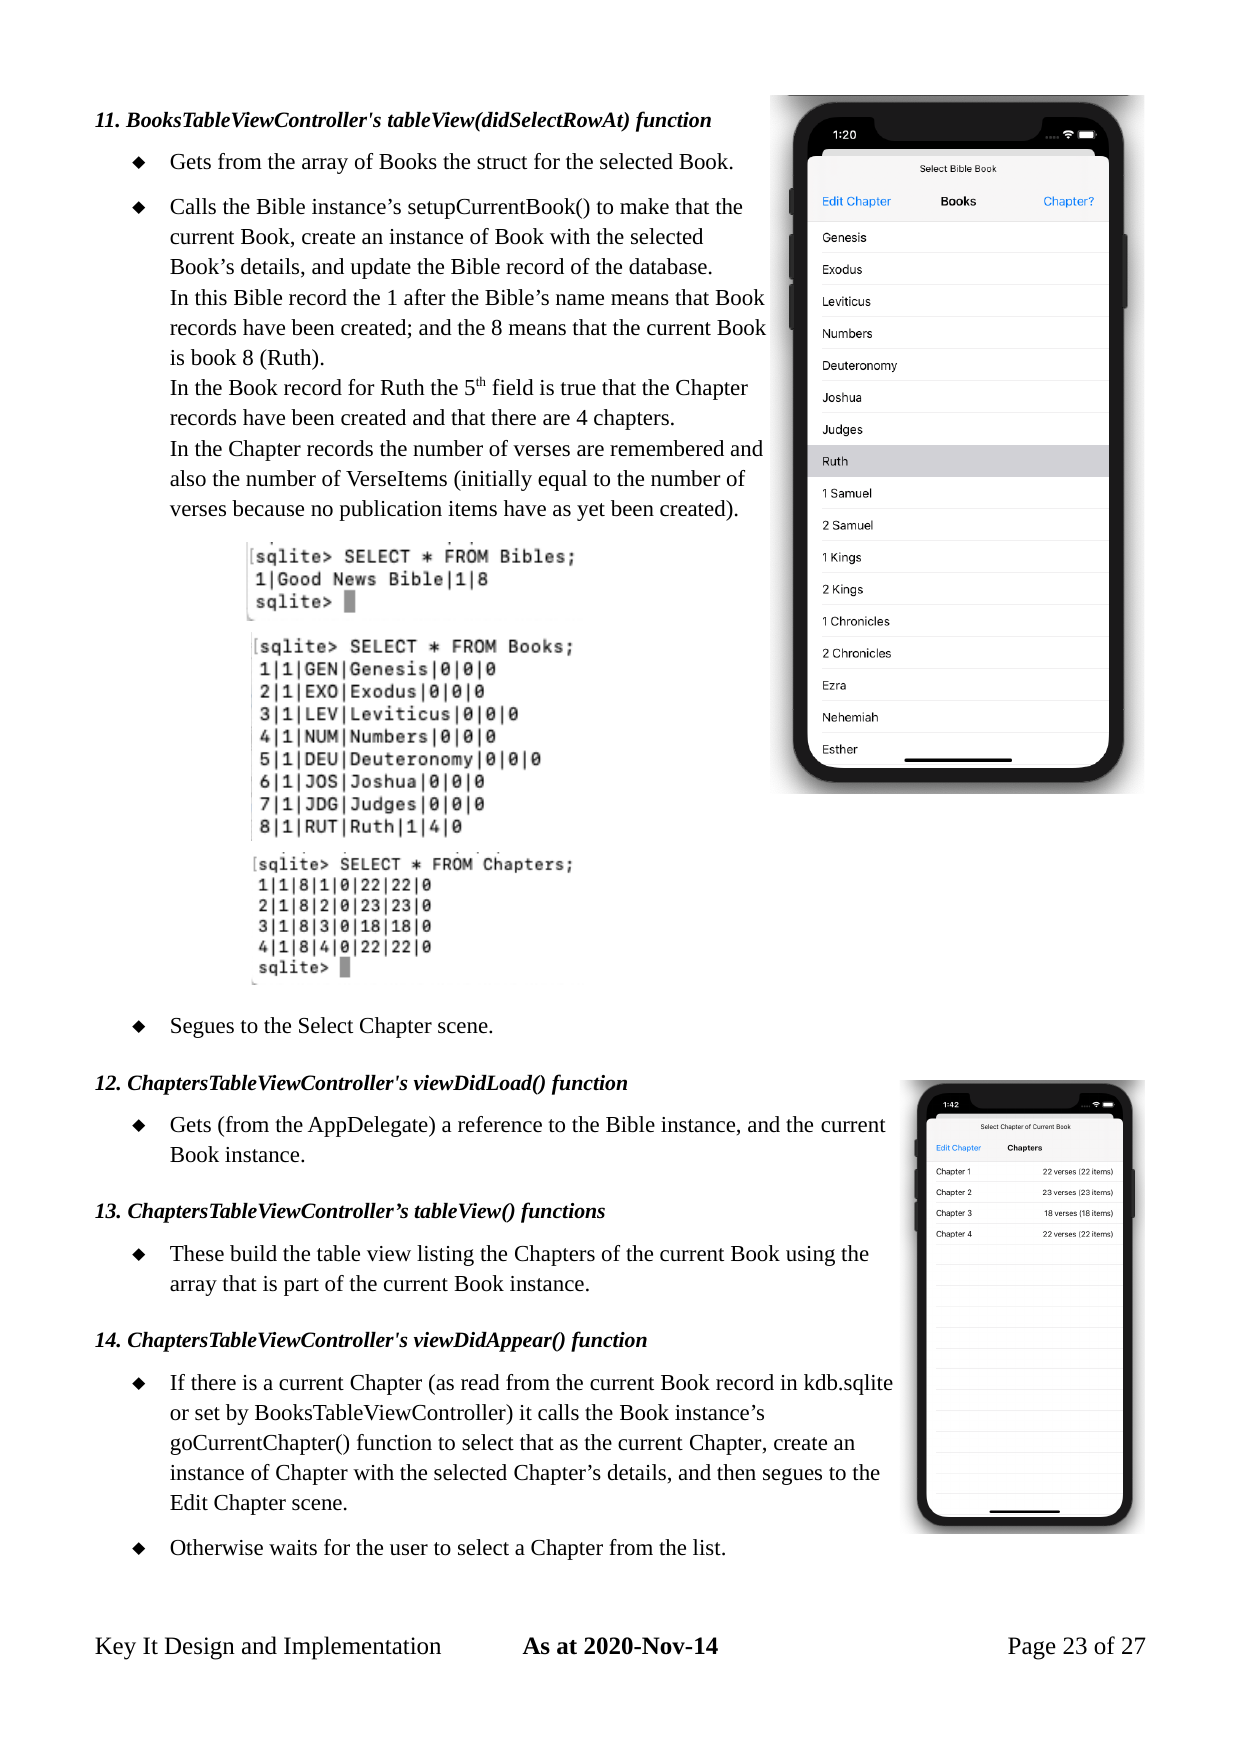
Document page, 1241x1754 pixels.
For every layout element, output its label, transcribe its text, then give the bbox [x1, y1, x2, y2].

list If there is a current Chapter (as read from the current Book record in kdb.sqlite or set by BooksTableViewController) it calls the Book instance’s goCurrentChapter() function to select that as the current Chapter, create an instance of Chapter with the selected Chapter’s details, and then segues to the Edit Chapter scene. [132, 1368, 899, 1516]
list Gets from the array of Books the struct for the selected Book. [132, 148, 770, 174]
list Calls the Bible instance’s setupCurrentBook() to make that the current Book, create an instance of Book with the selected Book’s details, and update the Bible record of the database. In this Bible record the 1 after the Bible’s name means that Book records have been created; and the 8 means that the current Book is book 8 (Ruth). In the Book record for Ruth the 5th field is true that the Chapter records have been created and that there are 4 chapters. In the Chapter records the number of verses are remembered and also the number of VerseItems (initially equal to the number of verses because no publication items have as yet been created). [132, 193, 770, 521]
list Gets (from the AppDelegate) a reference to the Bible instance, and the current Book instance. [132, 1111, 899, 1168]
picture [251, 632, 584, 841]
picture [770, 95, 1145, 794]
subtitle 13. ChaptersTableViewController’s tableView() functions [94, 1198, 899, 1223]
list Otherwise waits for the user to select a Chapter from the list. [132, 1534, 1146, 1561]
subtitle 12. ChaptersTableViewController's viewDidLoad() function [94, 1070, 1146, 1095]
list These build the table view listing the Chapters of the current Book using the array that is part of the current Book instance. [132, 1240, 899, 1296]
subtitle 11. BooksTableViewController's tableView(didSelectRowAt) function [94, 107, 770, 132]
picture [251, 852, 584, 985]
subtitle 14. ChaptersTableViewController's viewDidAppear() function [94, 1327, 899, 1352]
picture [246, 542, 584, 621]
picture [899, 1080, 1145, 1534]
list Segues to the Select Chapter scene. [132, 1012, 1146, 1039]
